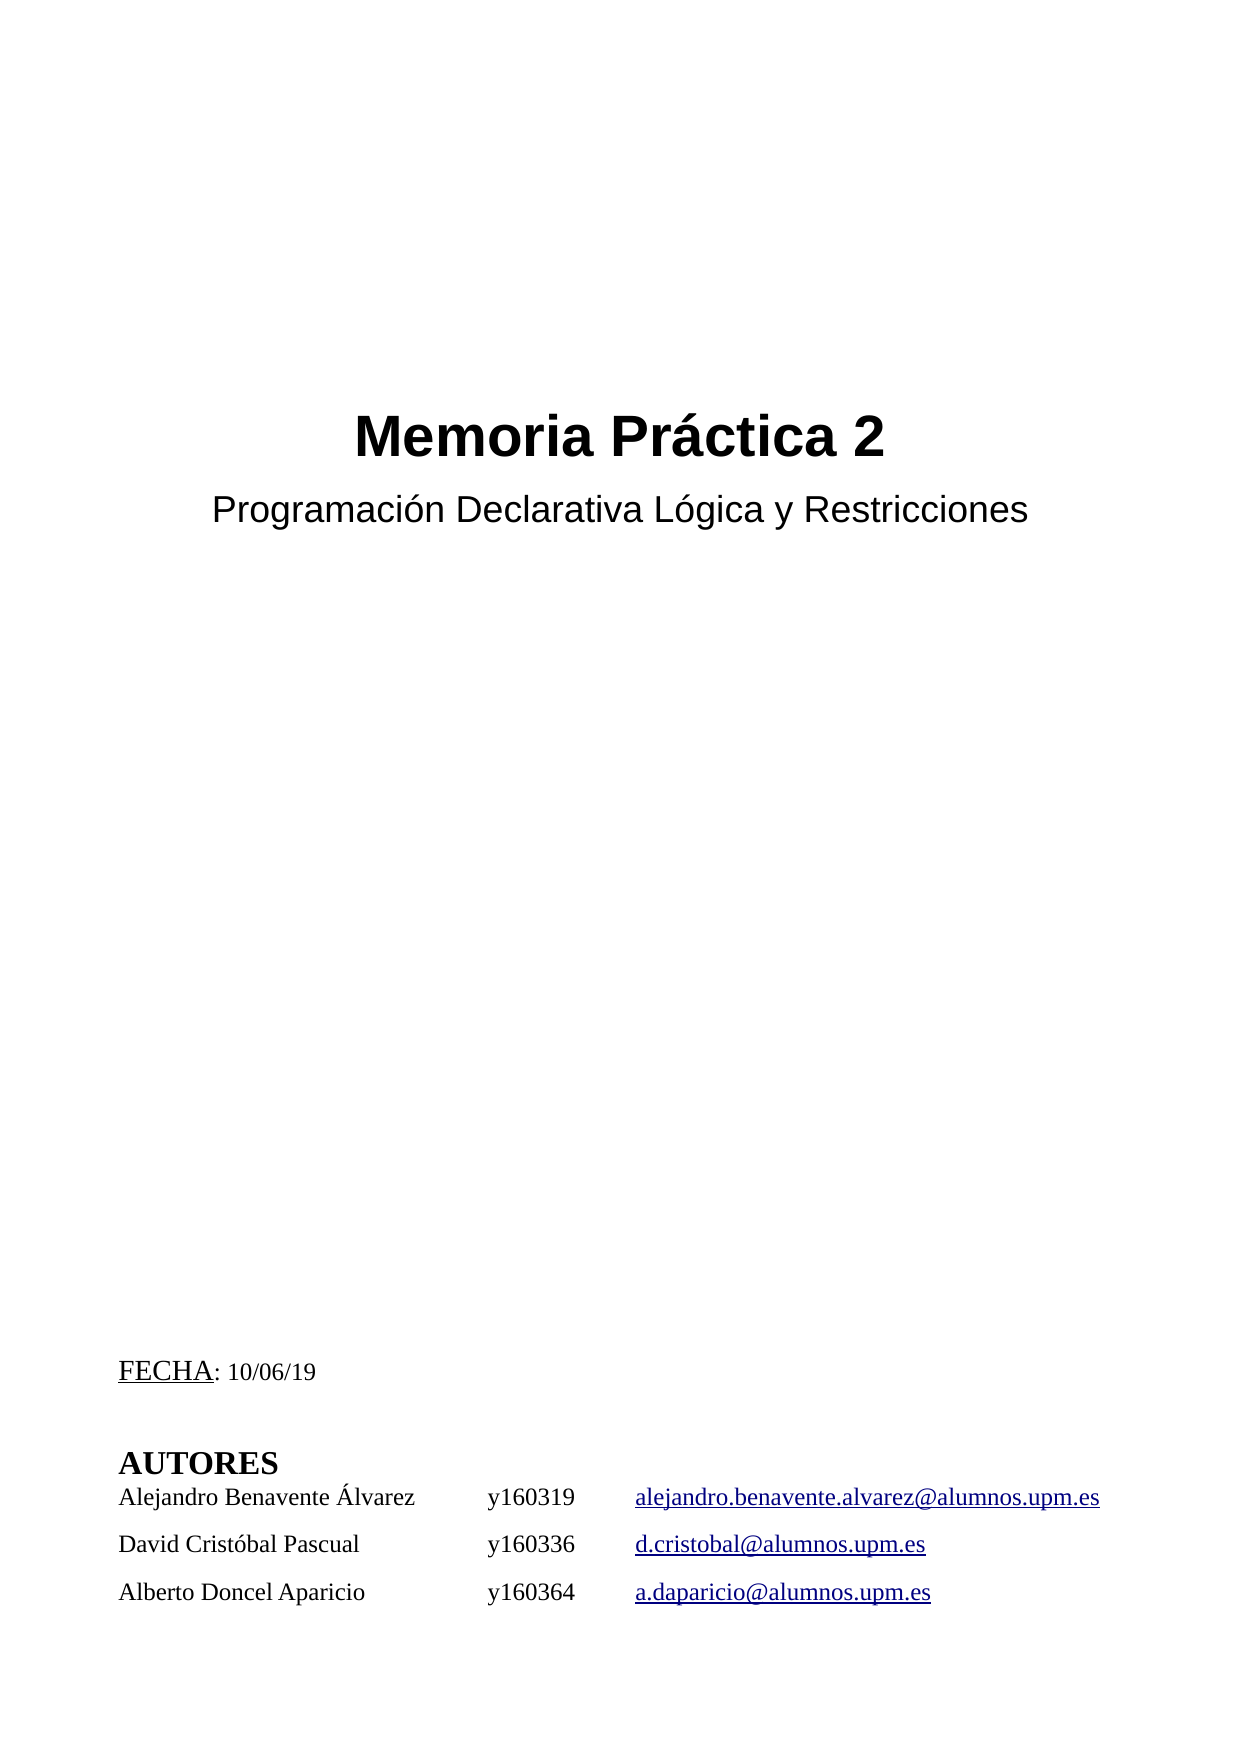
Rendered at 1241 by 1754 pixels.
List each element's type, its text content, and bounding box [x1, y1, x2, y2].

text FECHA: 10/06/19 [118, 1353, 1122, 1386]
title Memoria Práctica 2 [118, 402, 1122, 469]
text David Cristóbal Pascual y160336 d.cristobal@alumnos.upm.es [118, 1529, 1122, 1558]
text AUTORES [118, 1444, 1122, 1482]
text Alberto Doncel Aparicio y160364 a.daparicio@alumnos.upm.es [118, 1577, 1122, 1606]
text Alejandro Benavente Álvarez y160319 alejandro.benavente.alvarez@alumnos.upm.es [118, 1482, 1122, 1511]
subtitle Programación Declarativa Lógica y Restricciones [118, 488, 1122, 531]
